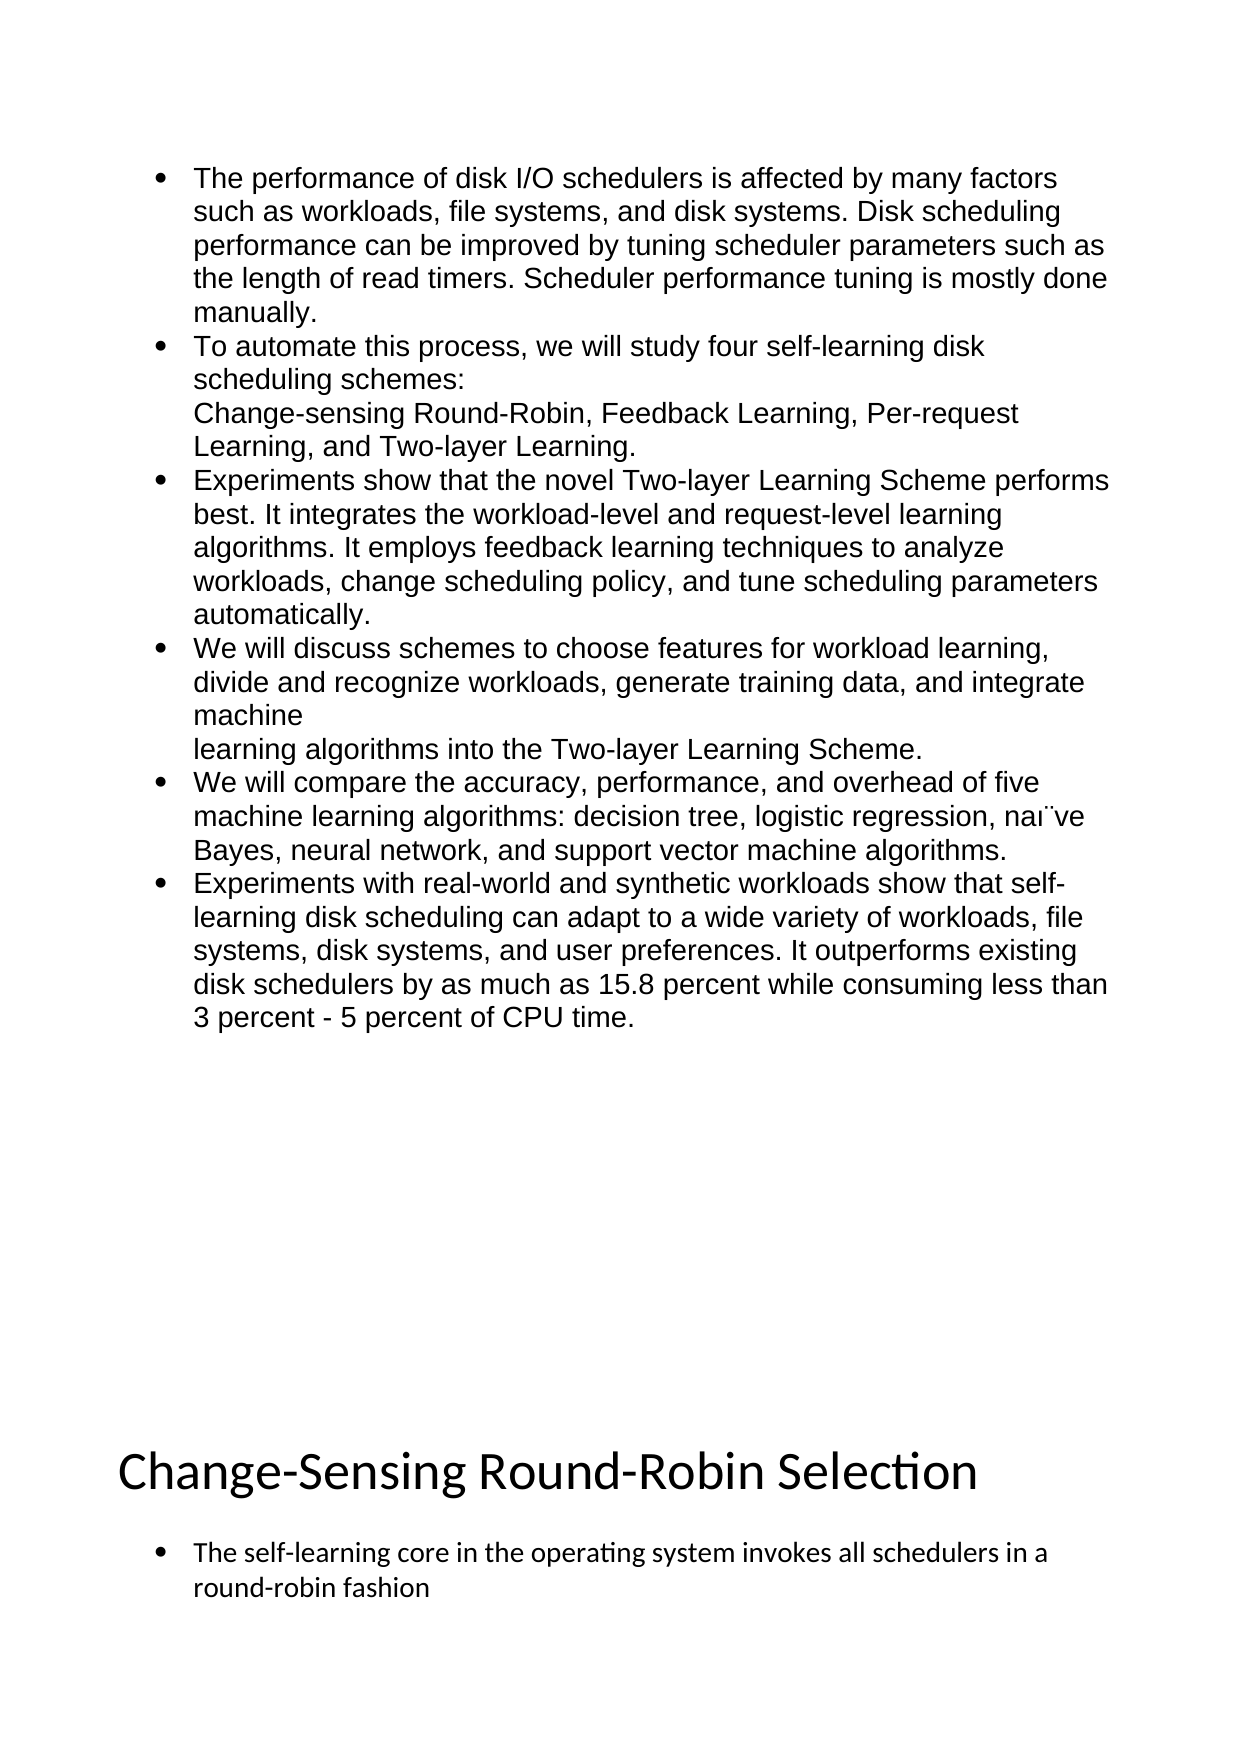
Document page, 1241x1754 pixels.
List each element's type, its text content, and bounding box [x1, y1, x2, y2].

list Change-sensing Round-Robin, Feedback Learning, Per-request Learning, and Two-layer Learning. [193, 396, 1122, 463]
list Experiments show that the novel Two-layer Learning Scheme performs best. It integrates the workload-level and request-level learning algorithms. It employs feedback learning techniques to analyze workloads, change scheduling policy, and tune scheduling parameters automatically. [156, 463, 1122, 631]
list Experiments with real-world and synthetic workloads show that self-learning disk scheduling can adapt to a wide variety of workloads, file systems, disk systems, and user preferences. It outperforms existing disk schedulers by as much as 15.8 percent while consuming less than 3 percent - 5 percent of CPU time. [156, 866, 1122, 1034]
list We will compare the accuracy, performance, and overhead of five machine learning algorithms: decision tree, logistic regression, naı¨ve Bayes, neural network, and support vector machine algorithms. [156, 765, 1122, 866]
list We will discuss schemes to choose features for workload learning, divide and recognize workloads, generate training data, and integrate machine [156, 631, 1122, 732]
list To automate this process, we will study four self-learning disk scheduling schemes: [156, 329, 1122, 396]
list The performance of disk I/O schedulers is affected by many factors such as workloads, file systems, and disk systems. Disk scheduling performance can be improved by tuning scheduler parameters such as the length of read timers. Scheduler performance tuning is mostly done manually. [156, 161, 1122, 329]
list learning algorithms into the Two-layer Learning Scheme. [193, 732, 1122, 765]
text Change-Sensing Round-Robin Selection [118, 1437, 1122, 1503]
list The self-learning core in the operating system invokes all schedulers in a round-robin fashion [156, 1534, 1122, 1605]
